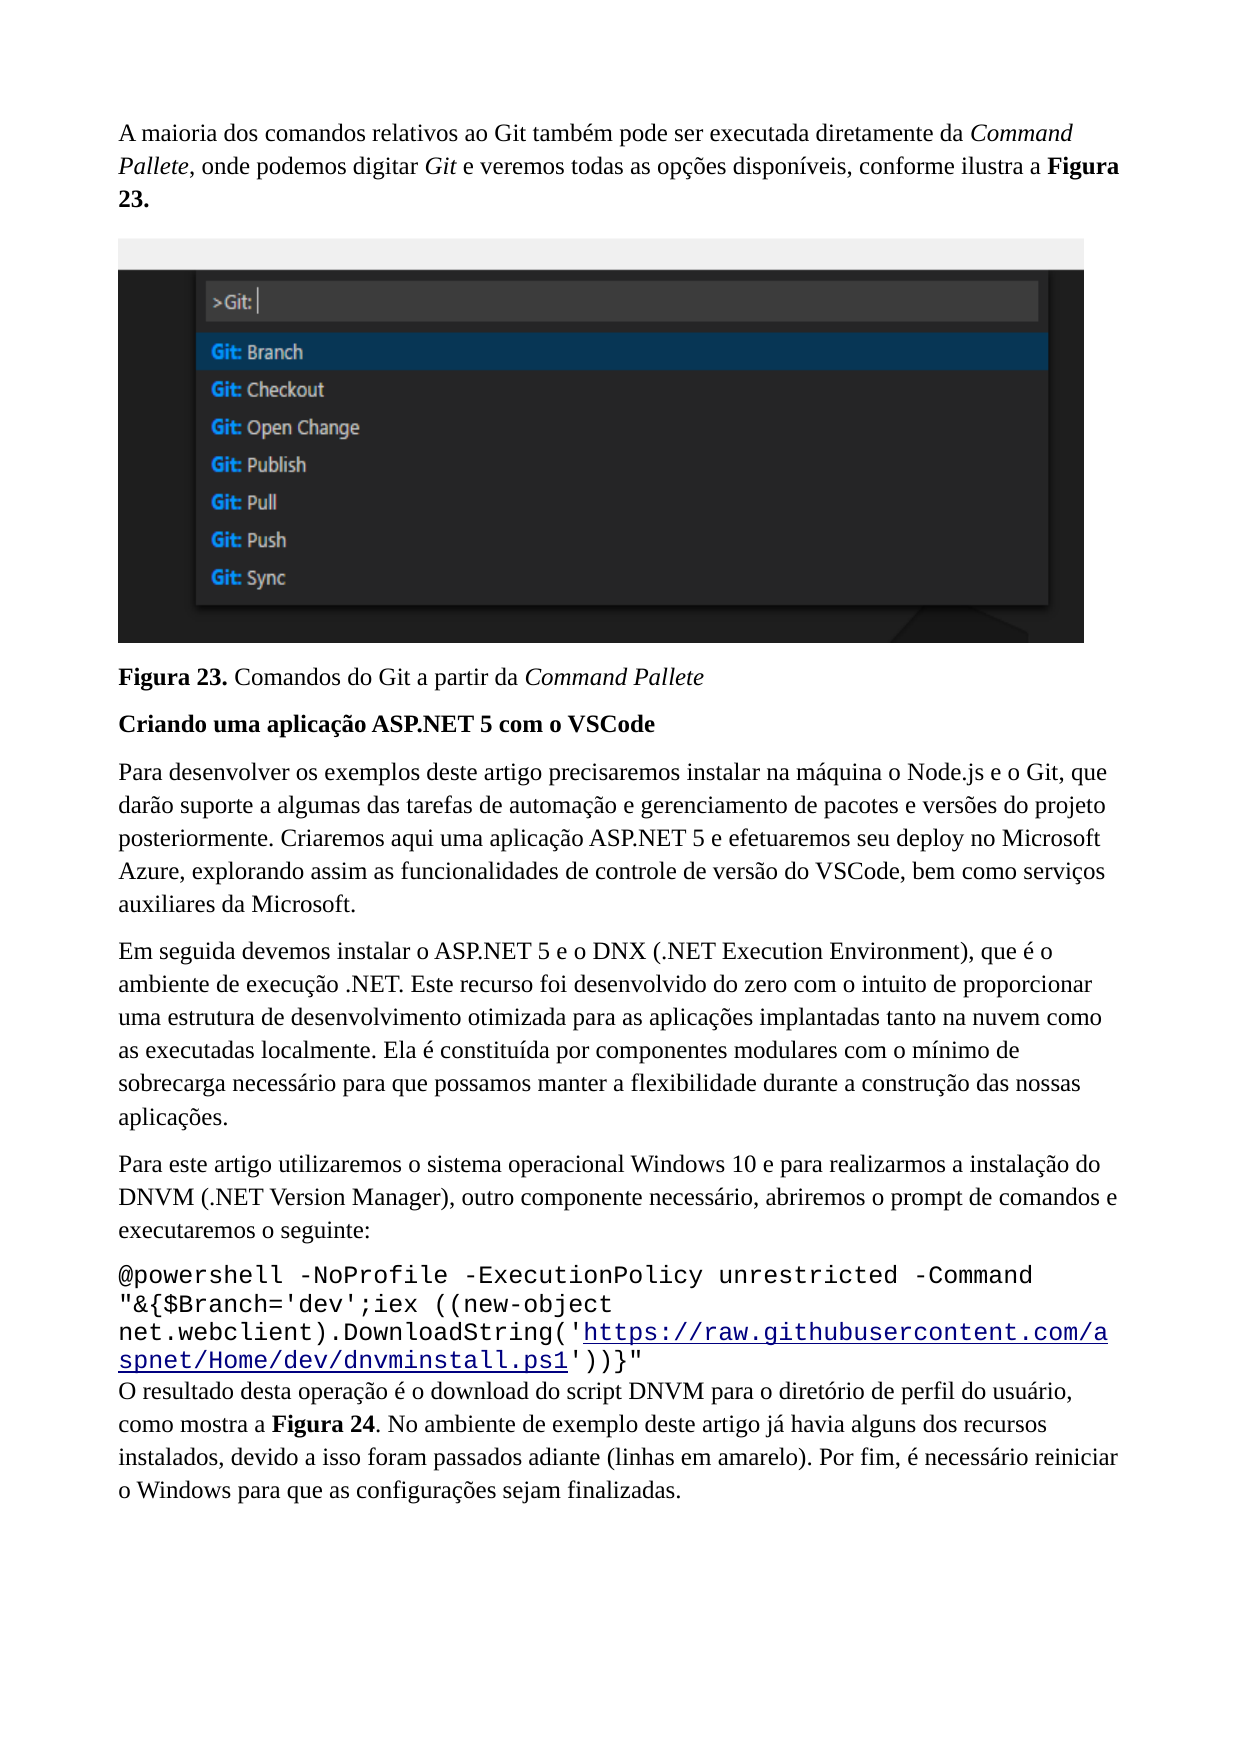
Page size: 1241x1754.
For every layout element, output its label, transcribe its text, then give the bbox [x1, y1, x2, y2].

text Em seguida devemos instalar o ASP.NET 5 e o DNX (.NET Execution Environment), que é o ambiente de execução .NET. Este recurso foi desenvolvido do zero com o intuito de proporcionar uma estrutura de desenvolvimento otimizada para as aplicações implantadas tanto na nuvem como as executadas localmente. Ela é constituída por componentes modulares com o mínimo de sobrecarga necessário para que possamos manter a flexibilidade durante a construção das nossas aplicações. [118, 936, 1122, 1130]
text A maioria dos comandos relativos ao Git também pode ser executada diretamente da Command Pallete, onde podemos digitar Git e veremos todas as opções disponíveis, conforme ilustra a Figura 23. [118, 118, 1122, 213]
text Para este artigo utilizaremos o sistema operacional Windows 10 e para realizarmos a instalação do DNVM (.NET Version Manager), outro componente necessário, abriremos o prompt de comandos e executaremos o seguinte: [118, 1149, 1122, 1244]
text Criando uma aplicação ASP.NET 5 com o VSCode [118, 709, 1122, 738]
text Para desenvolver os exemplos deste artigo precisaremos instalar na máquina o Node.js e o Git, que darão suporte a algumas das tarefas de automação e gerenciamento de pacotes e versões do projeto posteriormente. Criaremos aqui uma aplicação ASP.NET 5 e efetuaremos seu deploy no Microsoft Azure, explorando assim as funcionalidades de controle de versão do VSCode, bem como serviços auxiliares da Microsoft. [118, 757, 1122, 918]
picture [118, 231, 1084, 643]
table_header @powershell -NoProfile -ExecutionPolicy unrestricted -Command "&{$Branch='dev';iex ((new-object net.webclient).DownloadString('https://raw.githubusercontent.com/aspnet/Home/dev/dnvminstall.ps1'))}" [118, 1263, 1122, 1376]
text Figura 23. Comandos do Git a partir da Command Pallete [118, 662, 1122, 690]
text O resultado desta operação é o download do script DNVM para o diretório de perfil do usuário, como mostra a Figura 24. No ambiente de exemplo deste artigo já havia alguns dos recursos instalados, devido a isso foram passados adiante (linhas em amarelo). Por fim, é necessário reiniciar o Windows para que as configurações sejam finalizadas. [118, 1376, 1122, 1504]
